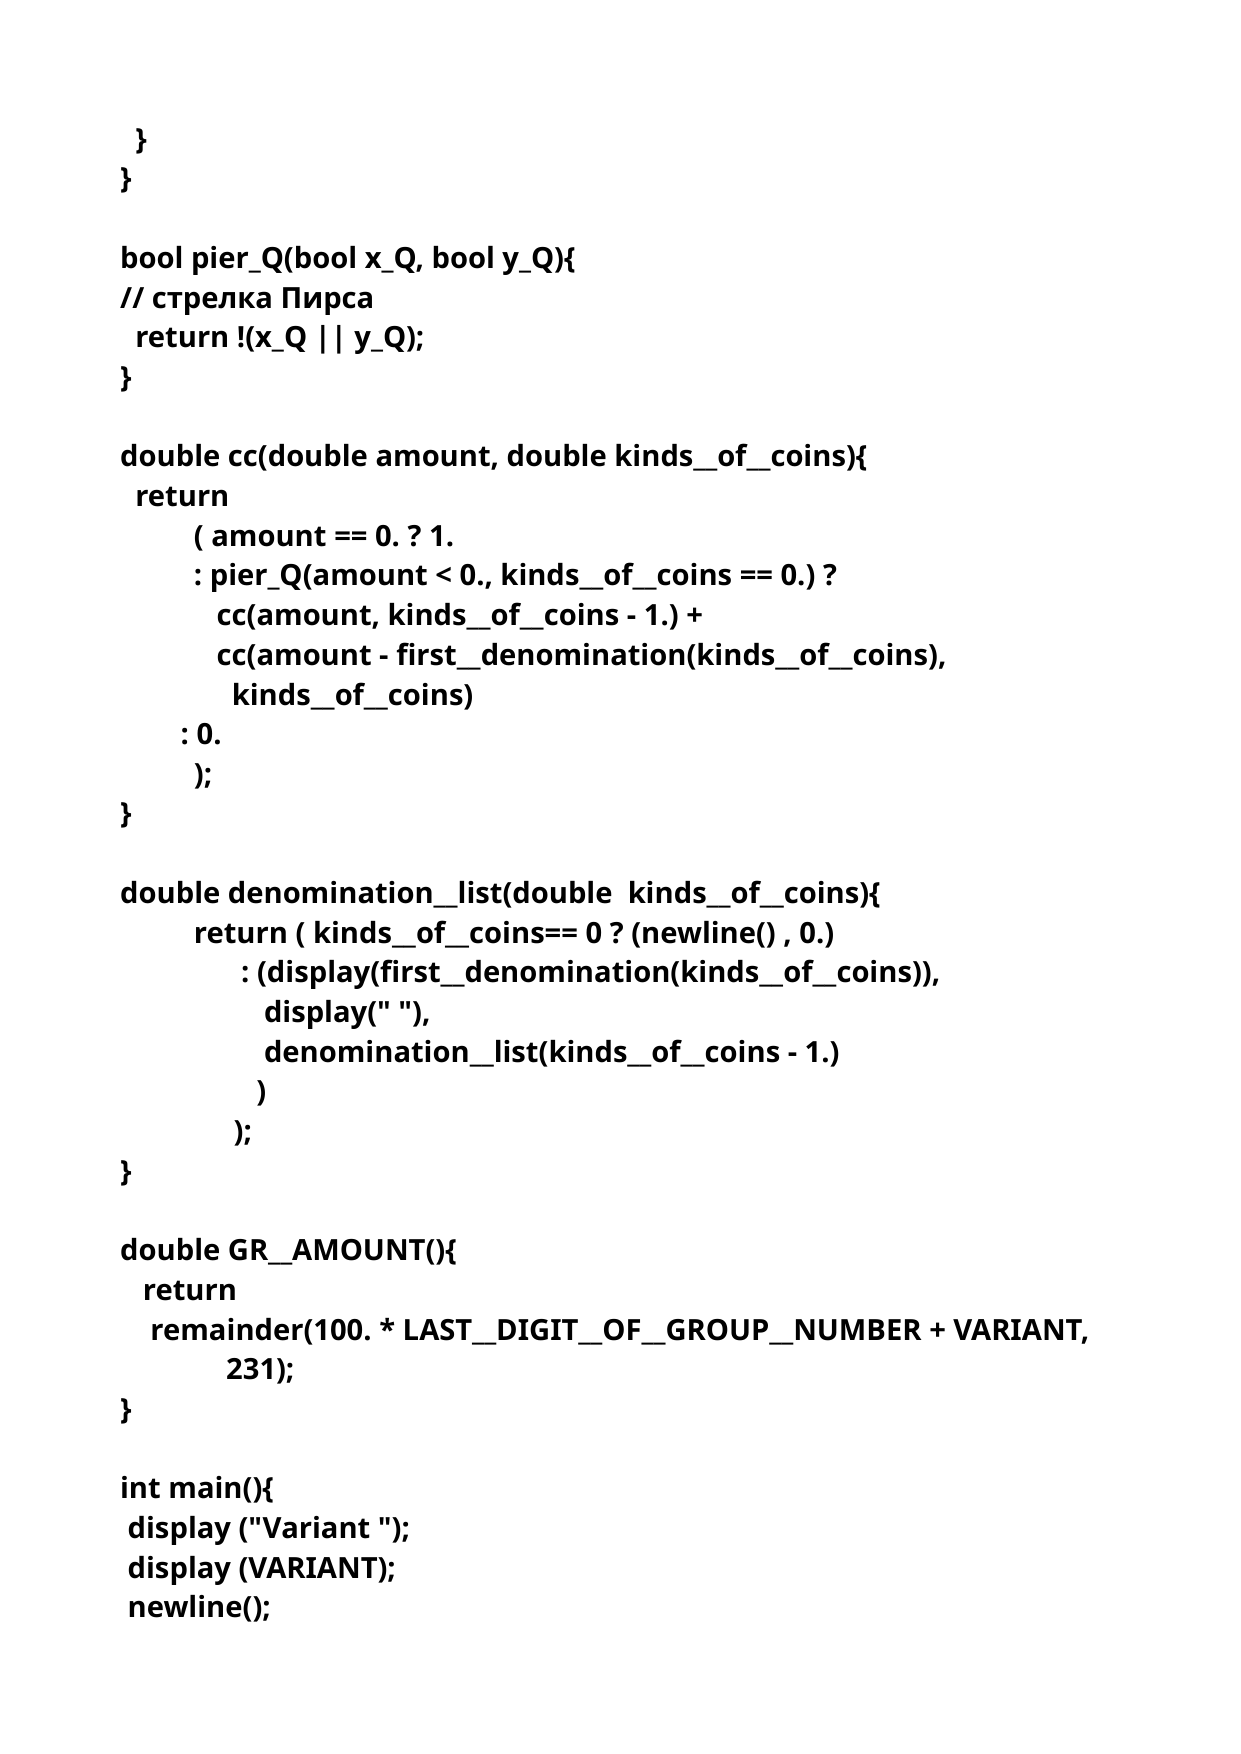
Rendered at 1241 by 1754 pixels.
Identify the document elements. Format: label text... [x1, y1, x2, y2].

text ( amount == 0. ? 1. [120, 515, 1120, 555]
text int main(){ [120, 1467, 1120, 1507]
text return !(x_Q || y_Q); [120, 317, 1120, 356]
text double cc(double amount, double kinds__of__coins){ [120, 436, 1120, 475]
text denomination__list(kinds__of__coins - 1.) [120, 1031, 1120, 1071]
text return ( kinds__of__coins== 0 ? (newline() , 0.) [120, 912, 1120, 952]
text cc(amount - first__denomination(kinds__of__coins), [120, 634, 1120, 674]
text kinds__of__coins) [120, 674, 1120, 713]
text } [120, 1150, 1120, 1190]
text return [120, 1269, 1120, 1309]
text : pier_Q(amount < 0., kinds__of__coins == 0.) ? [120, 555, 1120, 594]
text newline(); [120, 1587, 1120, 1626]
text // стрелка Пирса [120, 277, 1120, 317]
text bool pier_Q(bool x_Q, bool y_Q){ [120, 237, 1120, 277]
text } [120, 356, 1120, 396]
text : 0. [120, 713, 1120, 753]
text ); [120, 1110, 1120, 1150]
text } [120, 793, 1120, 832]
text : (display(first__denomination(kinds__of__coins)), [120, 952, 1120, 991]
text display(" "), [120, 991, 1120, 1031]
text cc(amount, kinds__of__coins - 1.) + [120, 594, 1120, 634]
text double denomination__list(double kinds__of__coins){ [120, 872, 1120, 912]
text display ("Variant "); [120, 1507, 1120, 1547]
text double GR__AMOUNT(){ [120, 1229, 1120, 1269]
text } [120, 118, 1120, 158]
text ) [120, 1071, 1120, 1110]
text ); [120, 753, 1120, 793]
text 231); [120, 1348, 1120, 1388]
text remainder(100. * LAST__DIGIT__OF__GROUP__NUMBER + VARIANT, [120, 1309, 1120, 1348]
text return [120, 475, 1120, 515]
text } [120, 1388, 1120, 1428]
text } [120, 158, 1120, 197]
text display (VARIANT); [120, 1547, 1120, 1587]
